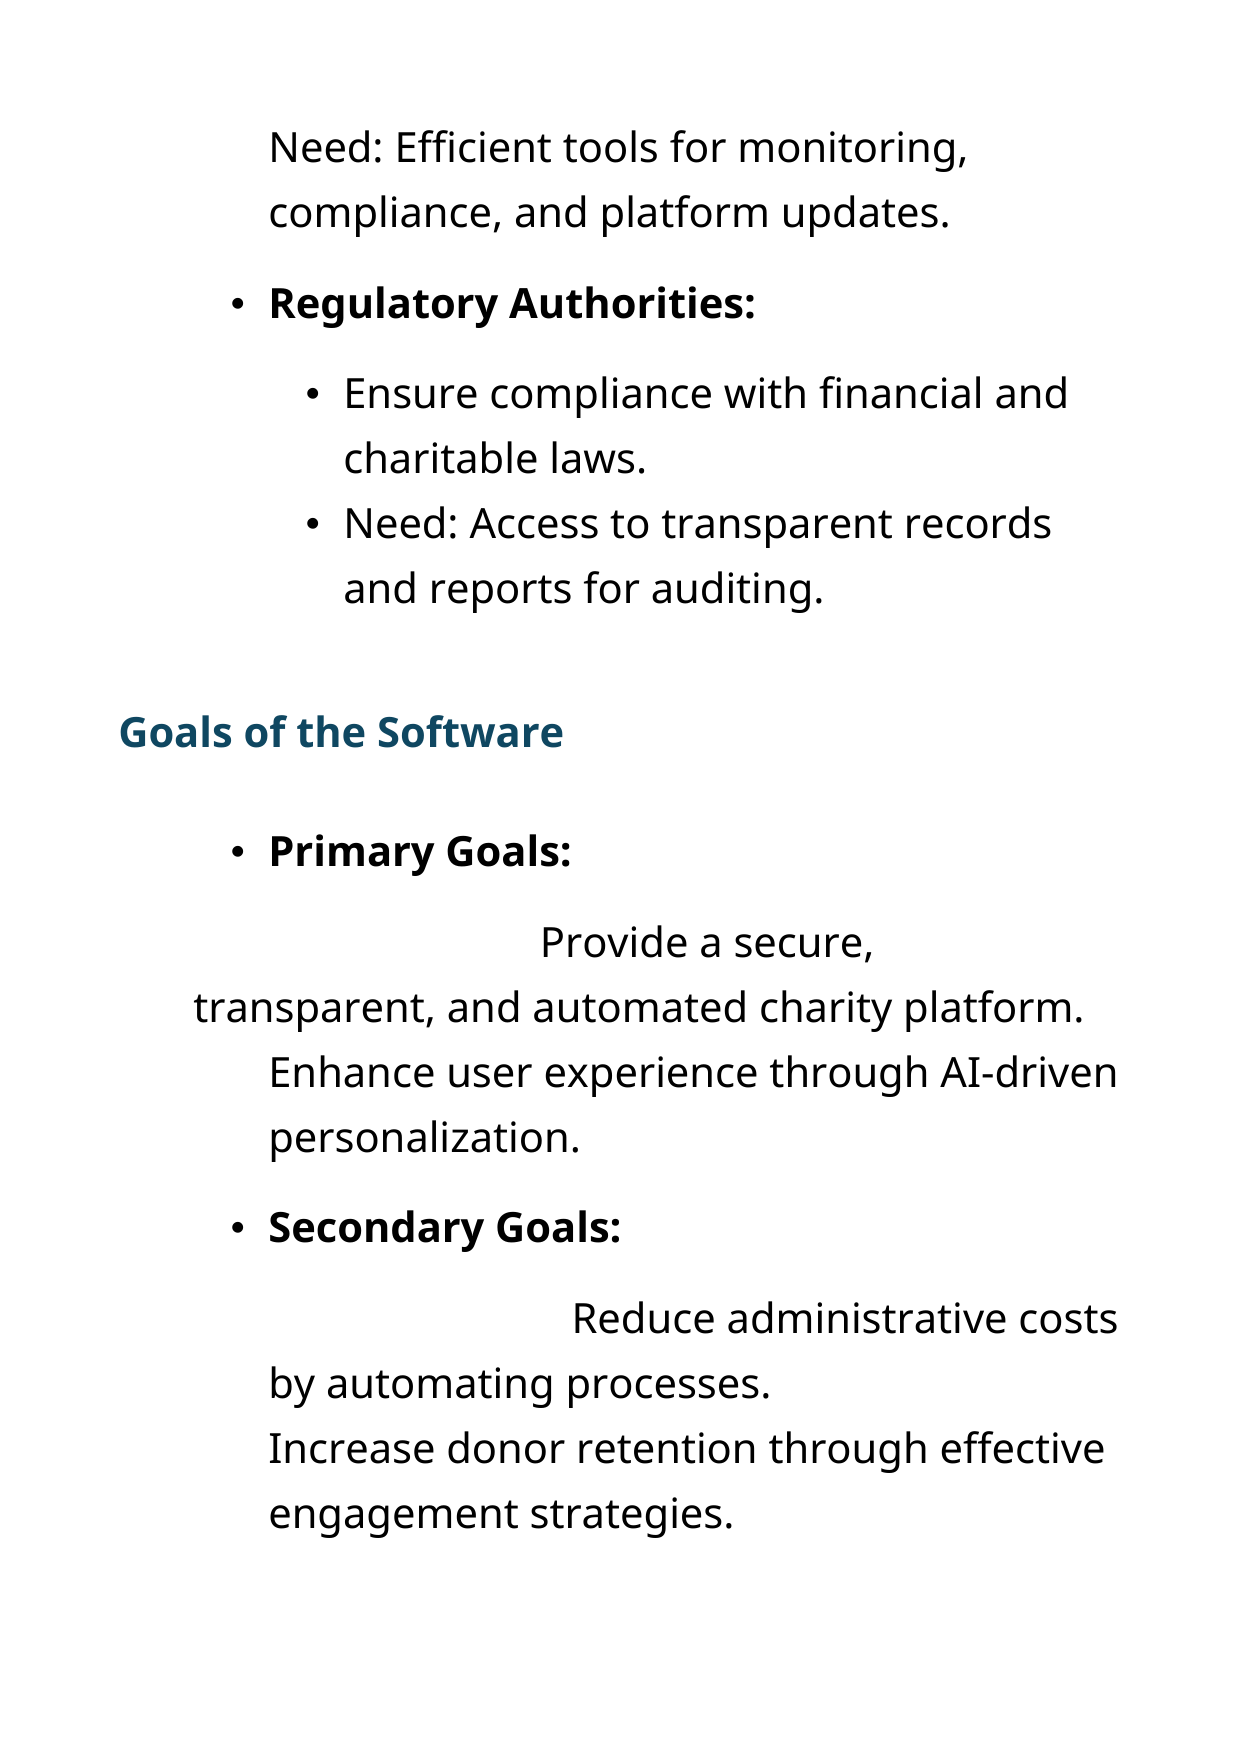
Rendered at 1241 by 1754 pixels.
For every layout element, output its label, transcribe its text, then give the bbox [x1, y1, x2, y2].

list Regulatory Authorities: [231, 273, 1122, 330]
text Need: Efficient tools for monitoring, compliance, and platform updates. [268, 118, 1122, 240]
list Ensure compliance with financial and charitable laws. [306, 364, 1122, 486]
text Reduce administrative costs by automating processes. [268, 1288, 1122, 1410]
list Need: Access to transparent records and reports for auditing. [306, 494, 1122, 616]
list Secondary Goals: [231, 1198, 1122, 1255]
text Enhance user experience through AI-driven personalization. [268, 1043, 1122, 1165]
text Provide a secure, transparent, and automated charity platform. [193, 912, 1122, 1034]
list Primary Goals: [231, 822, 1122, 879]
text Increase donor retention through effective engagement strategies. [268, 1419, 1122, 1541]
text Goals of the Software [118, 703, 1122, 759]
